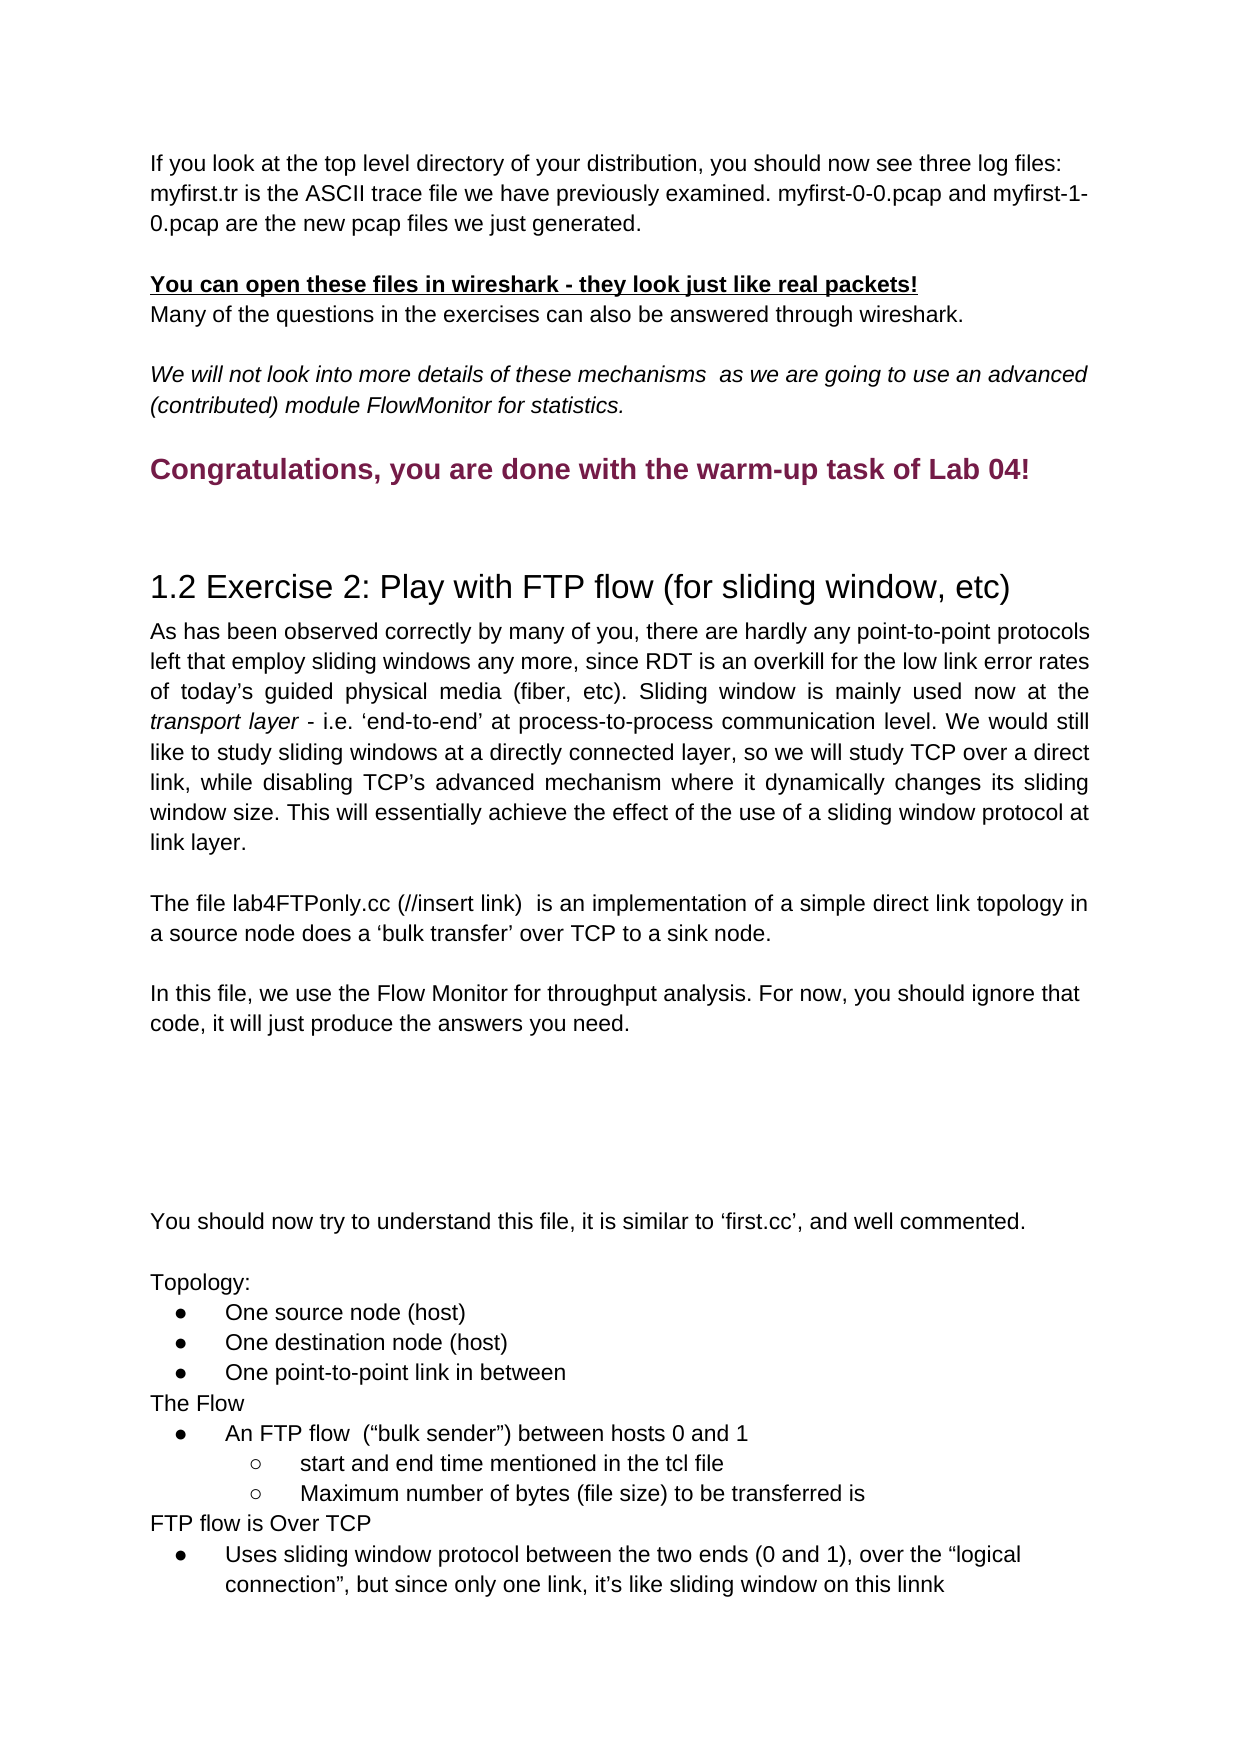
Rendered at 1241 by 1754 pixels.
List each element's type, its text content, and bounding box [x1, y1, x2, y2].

list One point-to-point link in between [187, 1359, 1090, 1386]
text The Flow [150, 1389, 1090, 1416]
text You can open these files in wireshark - they look just like real packets! [150, 271, 1090, 297]
text If you look at the top level directory of your distribution, you should now see three log files: myfirst.tr is the ASCII trace file we have previously examined. myfirst-0-0.pcap and myfirst-1-0.pcap are the new pcap files we just generated. [150, 150, 1090, 237]
text We will not look into more details of these mechanisms as we are going to use an advanced (contributed) module FlowMonitor for statistics. [150, 361, 1090, 418]
list One destination node (host) [187, 1329, 1090, 1355]
text As has been observed correctly by many of you, there are hardly any point-to-point protocols left that employ sliding windows any more, since RDT is an overkill for the low link error rates of today’s guided physical media (fiber, etc). Sliding window is mainly used now at the transport layer - i.e. ‘end-to-end’ at process-to-process communication level. We would still like to study sliding windows at a directly connected layer, so we will study TCP over a direct link, while disabling TCP’s advanced mechanism where it dynamically changes its sliding window size. This will essentially achieve the effect of the use of a sliding window protocol at link layer. [150, 618, 1090, 855]
list Maximum number of bytes (file size) to be transferred is [262, 1480, 1090, 1506]
text Congratulations, you are done with the warm-up task of Lab 04! [150, 452, 1090, 486]
text The file lab4FTPonly.cc (//insert link) is an implementation of a simple direct link topology in a source node does a ‘bulk transfer’ over TCP to a sink node. [150, 889, 1090, 946]
text In this file, we use the Flow Monitor for throughput analysis. For now, you should ignore that code, it will just produce the answers you need. [150, 980, 1090, 1037]
text Topology: [150, 1269, 1090, 1295]
list One source node (host) [187, 1299, 1090, 1325]
text Many of the questions in the exercises can also be answered through wireshark. [150, 301, 1090, 327]
subtitle 1.2 Exercise 2: Play with FTP flow (for sliding window, etc) [150, 567, 1090, 605]
list An FTP flow (“bulk sender”) between hosts 0 and 1 [187, 1420, 1090, 1446]
list start and end time mentioned in the tcl file [262, 1450, 1090, 1476]
text You should now try to understand this file, it is similar to ‘first.cc’, and well commented. [150, 1208, 1090, 1234]
text FTP flow is Over TCP [150, 1510, 1090, 1537]
list Uses sliding window protocol between the two ends (0 and 1), over the “logical connection”, but since only one link, it’s like sliding window on this linnk [187, 1541, 1090, 1597]
